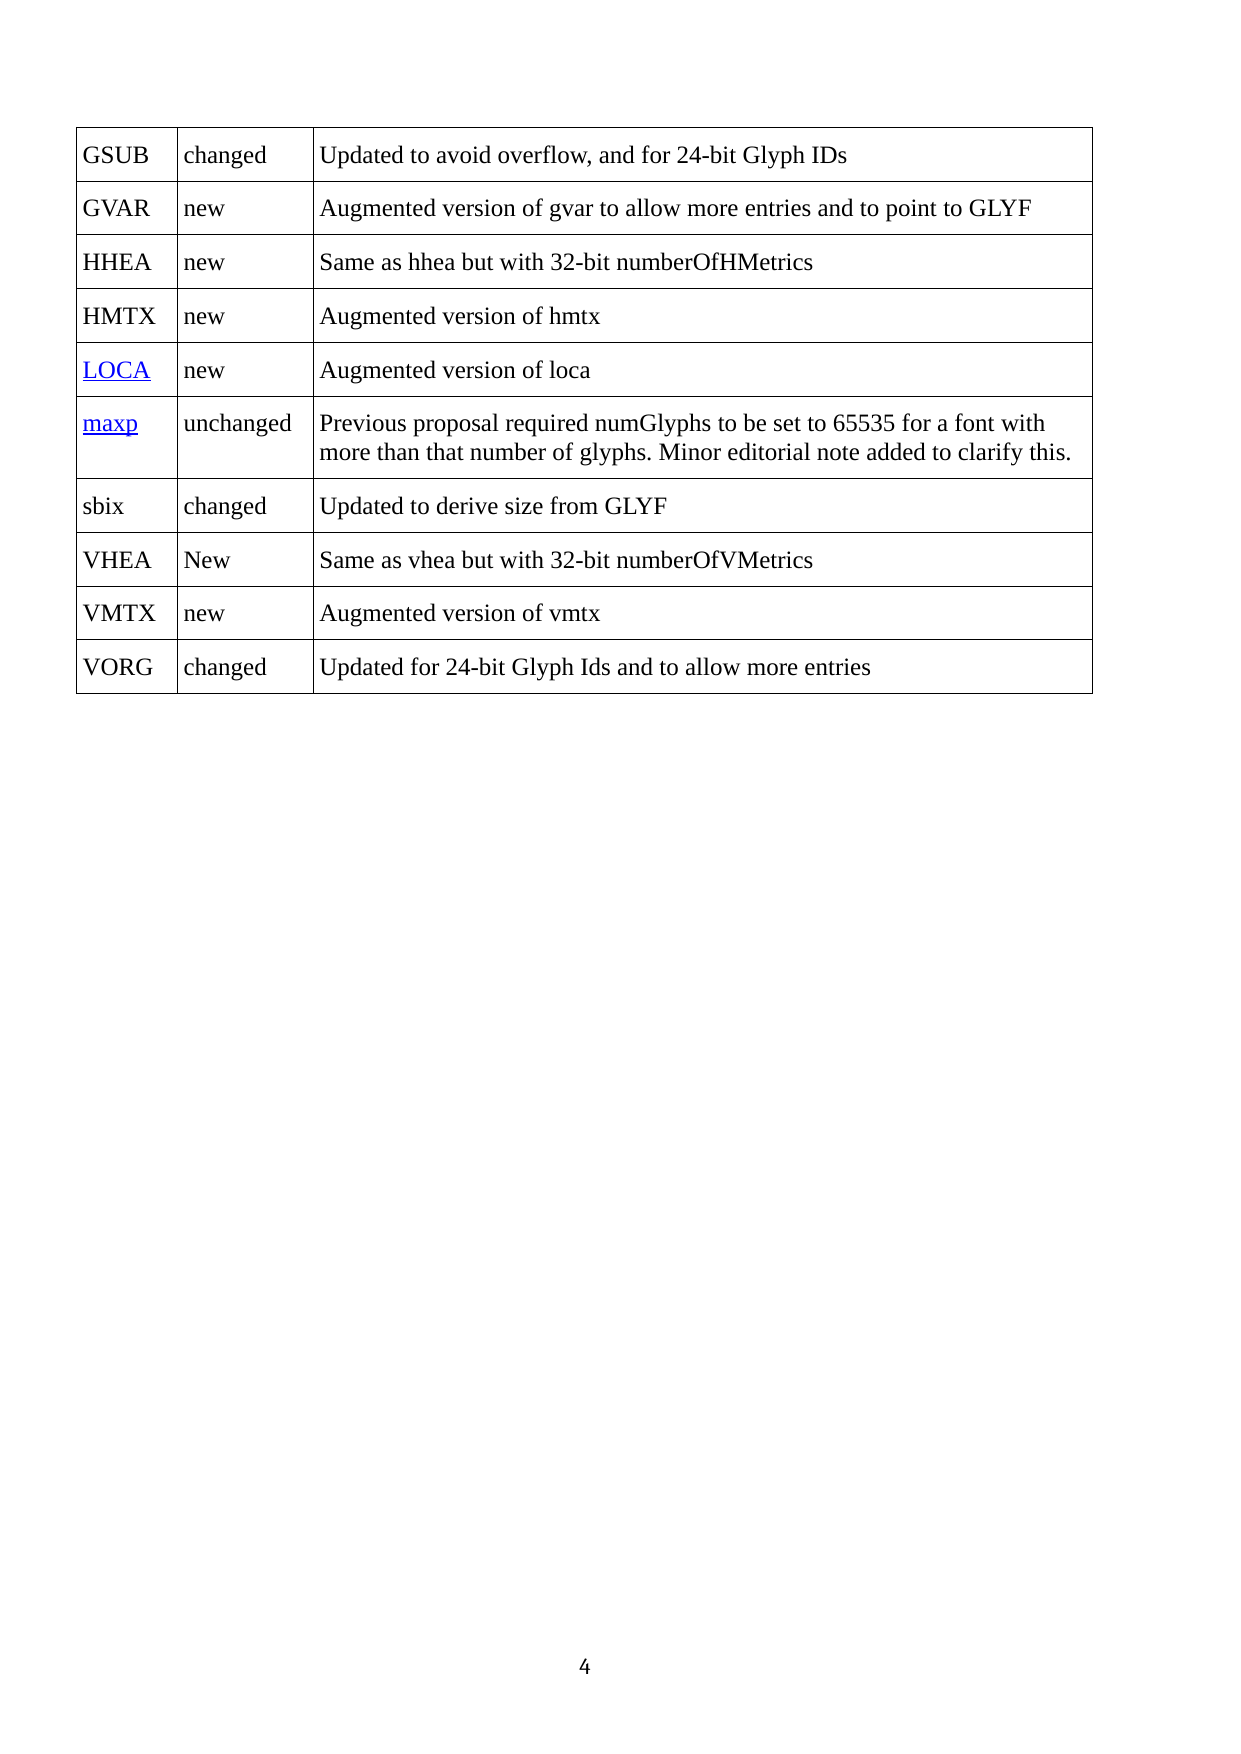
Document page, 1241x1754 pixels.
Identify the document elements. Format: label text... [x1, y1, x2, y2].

table_cell new [178, 343, 313, 396]
table_cell new [178, 235, 313, 288]
table_cell Augmented version of hmtx [314, 289, 1092, 342]
table_cell new [178, 289, 313, 342]
table_cell maxp [77, 397, 177, 478]
table_cell Same as vhea but with 32-bit numberOfVMetrics [314, 533, 1092, 586]
table_cell VHEA [77, 533, 177, 586]
table_cell unchanged [178, 397, 313, 478]
table_cell LOCA [77, 343, 177, 396]
table_cell new [178, 587, 313, 639]
table_cell changed [178, 640, 313, 693]
table_cell VMTX [77, 587, 177, 639]
table_cell GVAR [77, 182, 177, 234]
table_cell GSUB [77, 128, 177, 181]
table_cell Updated for 24-bit Glyph Ids and to allow more entries [314, 640, 1092, 693]
table_cell Same as hhea but with 32-bit numberOfHMetrics [314, 235, 1092, 288]
table_cell changed [178, 479, 313, 532]
table_cell Augmented version of loca [314, 343, 1092, 396]
table_cell HHEA [77, 235, 177, 288]
table_cell Augmented version of vmtx [314, 587, 1092, 639]
table_cell HMTX [77, 289, 177, 342]
table_cell Augmented version of gvar to allow more entries and to point to GLYF [314, 182, 1092, 234]
table_cell Updated to derive size from GLYF [314, 479, 1092, 532]
table_cell new [178, 182, 313, 234]
table_cell Previous proposal required numGlyphs to be set to 65535 for a font with more than that number of glyphs. Minor editorial note added to clarify this. [314, 397, 1092, 478]
table_cell New [178, 533, 313, 586]
table_cell sbix [77, 479, 177, 532]
table_cell changed [178, 128, 313, 181]
table_cell VORG [77, 640, 177, 693]
table_cell Updated to avoid overflow, and for 24-bit Glyph IDs [314, 128, 1092, 181]
